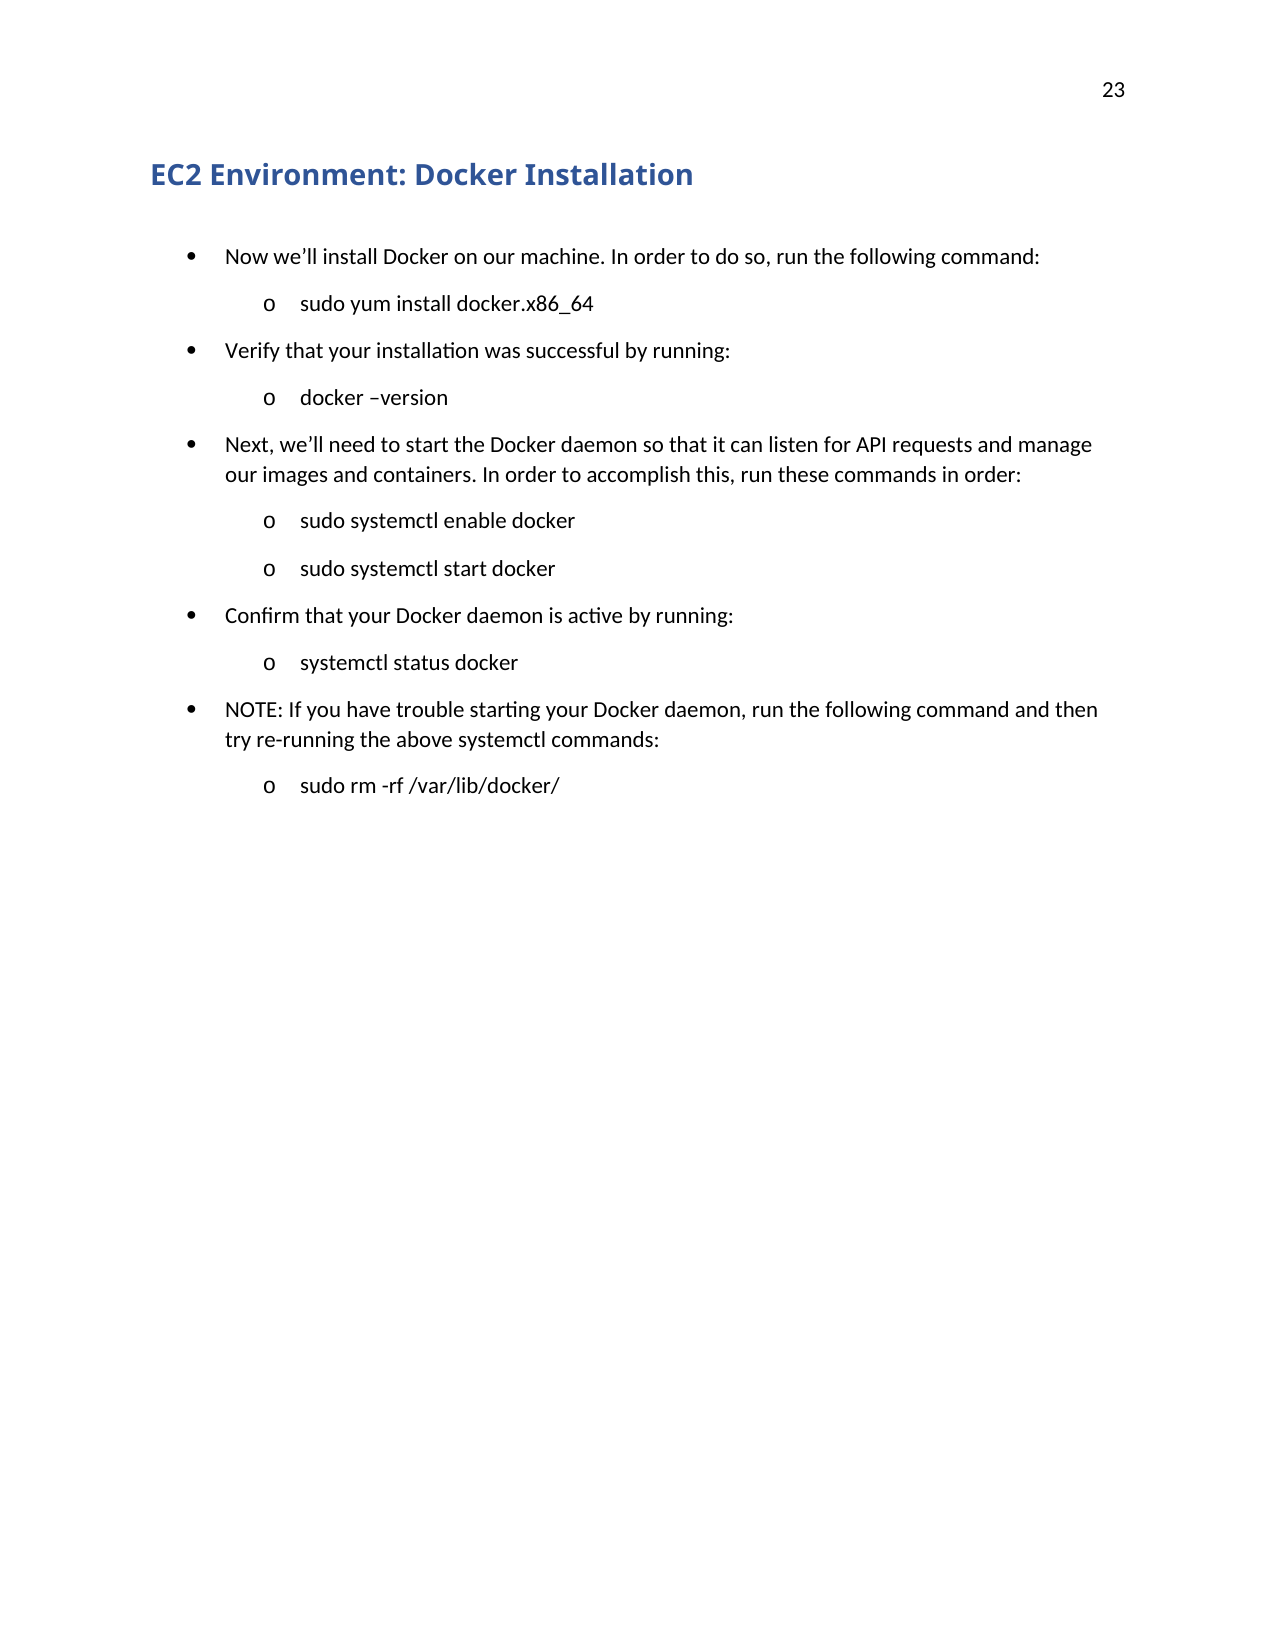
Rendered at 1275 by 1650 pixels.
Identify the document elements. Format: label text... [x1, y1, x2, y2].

list sudo yum install docker.x86_64 [262, 289, 1125, 318]
list sudo rm -rf /var/lib/docker/ [262, 771, 1125, 800]
list Now we’ll install Docker on our machine. In order to do so, run the following command: [187, 242, 1125, 271]
list systemctl status docker [262, 648, 1125, 677]
list docker –version [262, 383, 1125, 412]
list sudo systemctl enable docker [262, 506, 1125, 535]
subtitle EC2 Environment: Docker Installation [150, 154, 1125, 194]
list NOTE: If you have trouble starting your Docker daemon, run the following command and then try re-running the above systemctl commands: [187, 695, 1125, 753]
list sudo systemctl start docker [262, 554, 1125, 583]
list Confirm that your Docker daemon is active by running: [187, 601, 1125, 629]
list Verify that your installation was successful by running: [187, 336, 1125, 364]
list Next, we’ll need to start the Docker daemon so that it can listen for API requests and manage our images and containers. In order to accomplish this, run these commands in order: [187, 430, 1125, 488]
